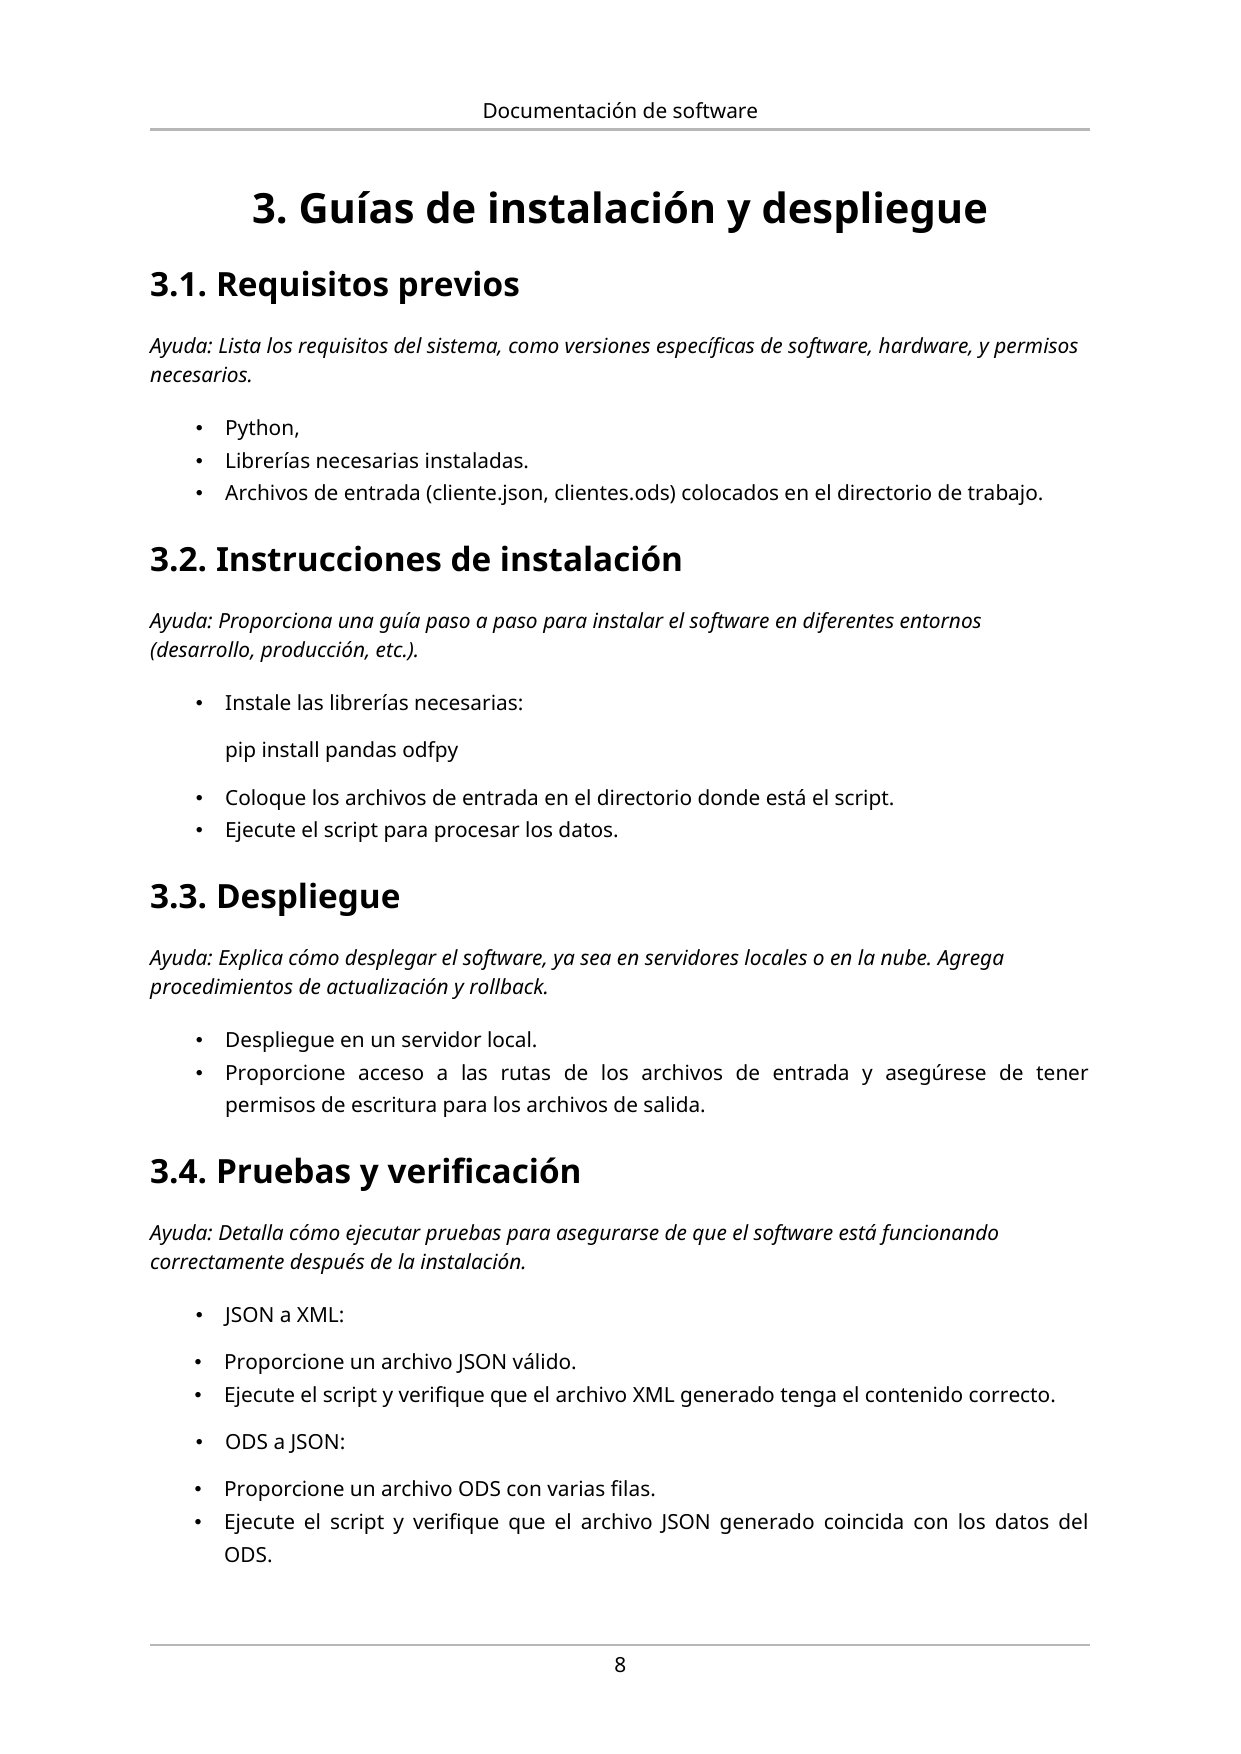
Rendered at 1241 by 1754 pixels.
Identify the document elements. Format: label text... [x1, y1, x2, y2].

list Ejecute el script y verifique que el archivo XML generado tenga el contenido correcto. [194, 1380, 1090, 1408]
list Proporcione un archivo JSON válido. [194, 1347, 1090, 1376]
text Ayuda: Proporciona una guía paso a paso para instalar el software en diferentes entornos (desarrollo, producción, etc.). [150, 606, 1090, 663]
list ODS a JSON: [196, 1427, 1090, 1456]
list Despliegue en un servidor local. [196, 1025, 1090, 1054]
list Archivos de entrada (cliente.json, clientes.ods) colocados en el directorio de trabajo. [196, 478, 1090, 507]
list JSON a XML: [196, 1300, 1090, 1329]
list Instale las librerías necesarias: [196, 688, 1090, 717]
list Proporcione acceso a las rutas de los archivos de entrada y asegúrese de tener permisos de escritura para los archivos de salida. [196, 1058, 1090, 1119]
list Ejecute el script para procesar los datos. [196, 815, 1090, 844]
list Librerías necesarias instaladas. [196, 446, 1090, 474]
subtitle 3.2. Instrucciones de instalación [150, 536, 1090, 581]
subtitle 3.3. Despliegue [150, 873, 1090, 918]
subtitle 3.4. Pruebas y verificación [150, 1148, 1090, 1193]
list Python, [196, 413, 1090, 442]
text Ayuda: Lista los requisitos del sistema, como versiones específicas de software, hardware, y permisos necesarios. [150, 331, 1090, 388]
list Coloque los archivos de entrada en el directorio donde está el script. [196, 783, 1090, 811]
list pip install pandas odfpy [196, 736, 1090, 764]
subtitle 3. Guías de instalación y despliegue [150, 179, 1090, 236]
list Proporcione un archivo ODS con varias filas. [194, 1474, 1090, 1503]
list Ejecute el script y verifique que el archivo JSON generado coincida con los datos del ODS. [194, 1507, 1090, 1568]
subtitle 3.1. Requisitos previos [150, 261, 1090, 306]
text Ayuda: Detalla cómo ejecutar pruebas para asegurarse de que el software está funcionando correctamente después de la instalación. [150, 1218, 1090, 1275]
text Ayuda: Explica cómo desplegar el software, ya sea en servidores locales o en la nube. Agrega procedimientos de actualización y rollback. [150, 943, 1090, 1000]
